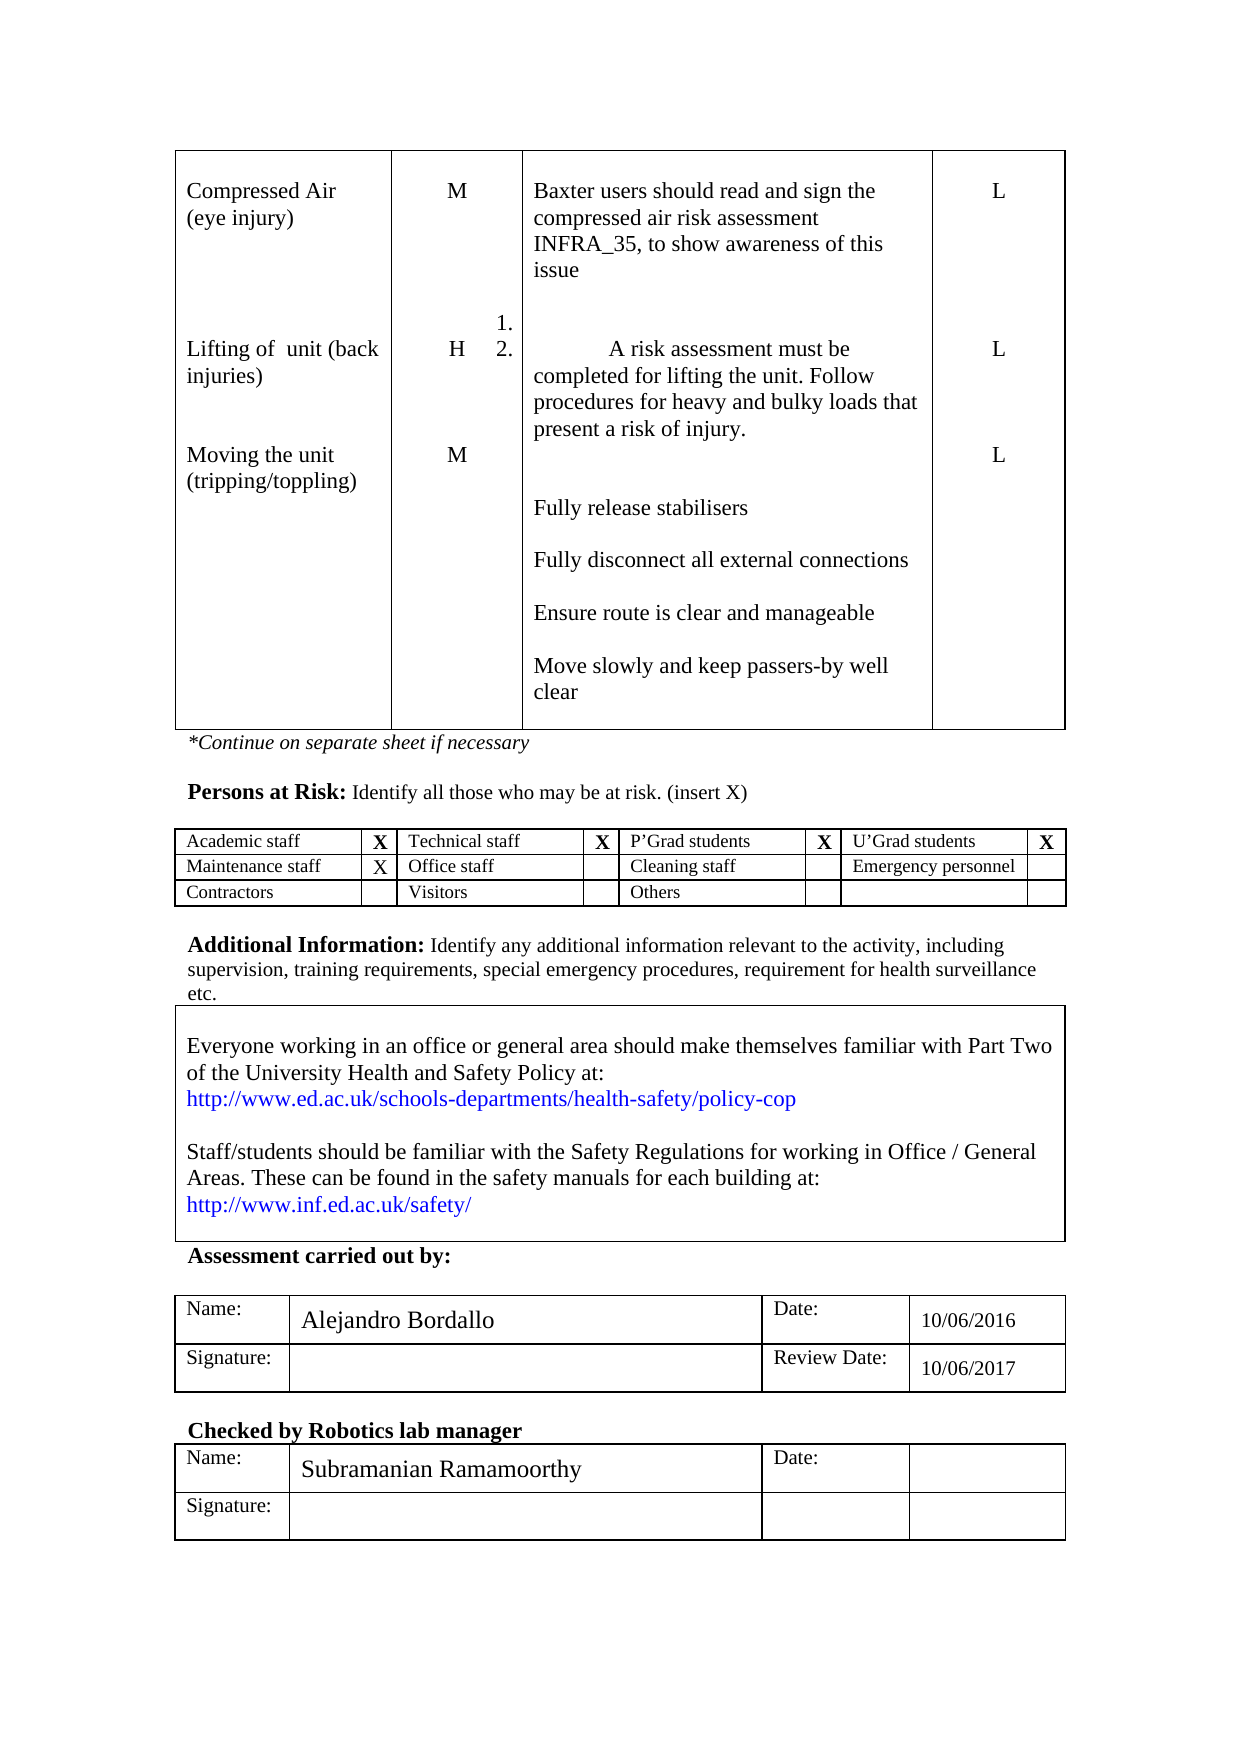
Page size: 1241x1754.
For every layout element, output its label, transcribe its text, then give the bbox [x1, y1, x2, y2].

table_cell L L L M M L M H M [392, 151, 522, 728]
table_header Academic staff [176, 830, 361, 854]
table_cell 10/06/2017 [910, 1345, 1065, 1391]
table_cell X [362, 855, 396, 879]
text Assessment carried out by: [187, 1242, 1053, 1268]
table_header X [584, 830, 618, 854]
table_header Name: [176, 1445, 289, 1491]
table_cell [806, 881, 840, 905]
table_cell [584, 881, 618, 905]
table_cell Signature: [176, 1345, 289, 1391]
table_cell [763, 1493, 909, 1539]
table_cell Cleaning staff [620, 855, 805, 879]
table_cell [910, 1493, 1065, 1539]
table_header X [362, 830, 396, 854]
table_cell [806, 855, 840, 879]
table_cell Visitors [398, 881, 583, 905]
table_header U’Grad students [842, 830, 1027, 854]
table_cell Signature: [176, 1493, 289, 1539]
table_cell [1028, 881, 1065, 905]
table_cell L L L [933, 151, 1064, 728]
table_cell Maintenance staff [176, 855, 361, 879]
table_cell Baxter users should read and sign the compressed air risk assessment INFRA_35, to show awareness of this issue A risk assessment must be completed for lifting the unit. Follow procedures for heavy and bulky loads that present a risk of injury. Fully release stabilisers Fully disconnect all external connections Ensure route is clear and manageable Move slowly and keep passers-by well clear [523, 151, 932, 728]
table_header Subramanian Ramamoorthy [290, 1445, 761, 1491]
table_header Everyone working in an office or general area should make themselves familiar with Part Two of the University Health and Safety Policy at: http://www.ed.ac.uk/schools-departments/health-safety/policy-cop Staff/students should be familiar with the Safety Regulations for working in Office / General Areas. These can be found in the safety manuals for each building at: http://www.inf.ed.ac.uk/safety/ [176, 1006, 1064, 1241]
subtitle Persons at Risk: Identify all those who may be at risk. (insert X) [187, 778, 1053, 804]
table_cell [1028, 855, 1065, 879]
table_cell [290, 1345, 761, 1391]
text Checked by Robotics lab manager [187, 1417, 1053, 1443]
table_header X [806, 830, 840, 854]
table_cell Emergency personnel [842, 855, 1027, 879]
table_header 10/06/2016 [910, 1296, 1065, 1343]
table_cell Compressed Air (eye injury) Lifting of unit (back injuries) Moving the unit (tripping/toppling) [176, 151, 391, 728]
table_cell [290, 1493, 761, 1539]
table_cell Contractors [176, 881, 361, 905]
text Additional Information: Identify any additional information relevant to the activity, including supervision, training requirements, special emergency procedures, requirement for health surveillance etc. [187, 931, 1053, 1005]
table_header X [1028, 830, 1065, 854]
table_cell [362, 881, 396, 905]
table_cell Office staff [398, 855, 583, 879]
text *Continue on separate sheet if necessary [187, 730, 1053, 754]
table_header Technical staff [398, 830, 583, 854]
table_cell Others [620, 881, 805, 905]
table_header Alejandro Bordallo [290, 1296, 761, 1343]
table_header Date: [763, 1296, 909, 1343]
table_header Name: [176, 1296, 289, 1343]
table_cell [584, 855, 618, 879]
table_header [910, 1445, 1065, 1491]
table_cell Review Date: [763, 1345, 909, 1391]
table_header P’Grad students [620, 830, 805, 854]
table_cell [842, 881, 1027, 905]
table_header Date: [763, 1445, 909, 1491]
